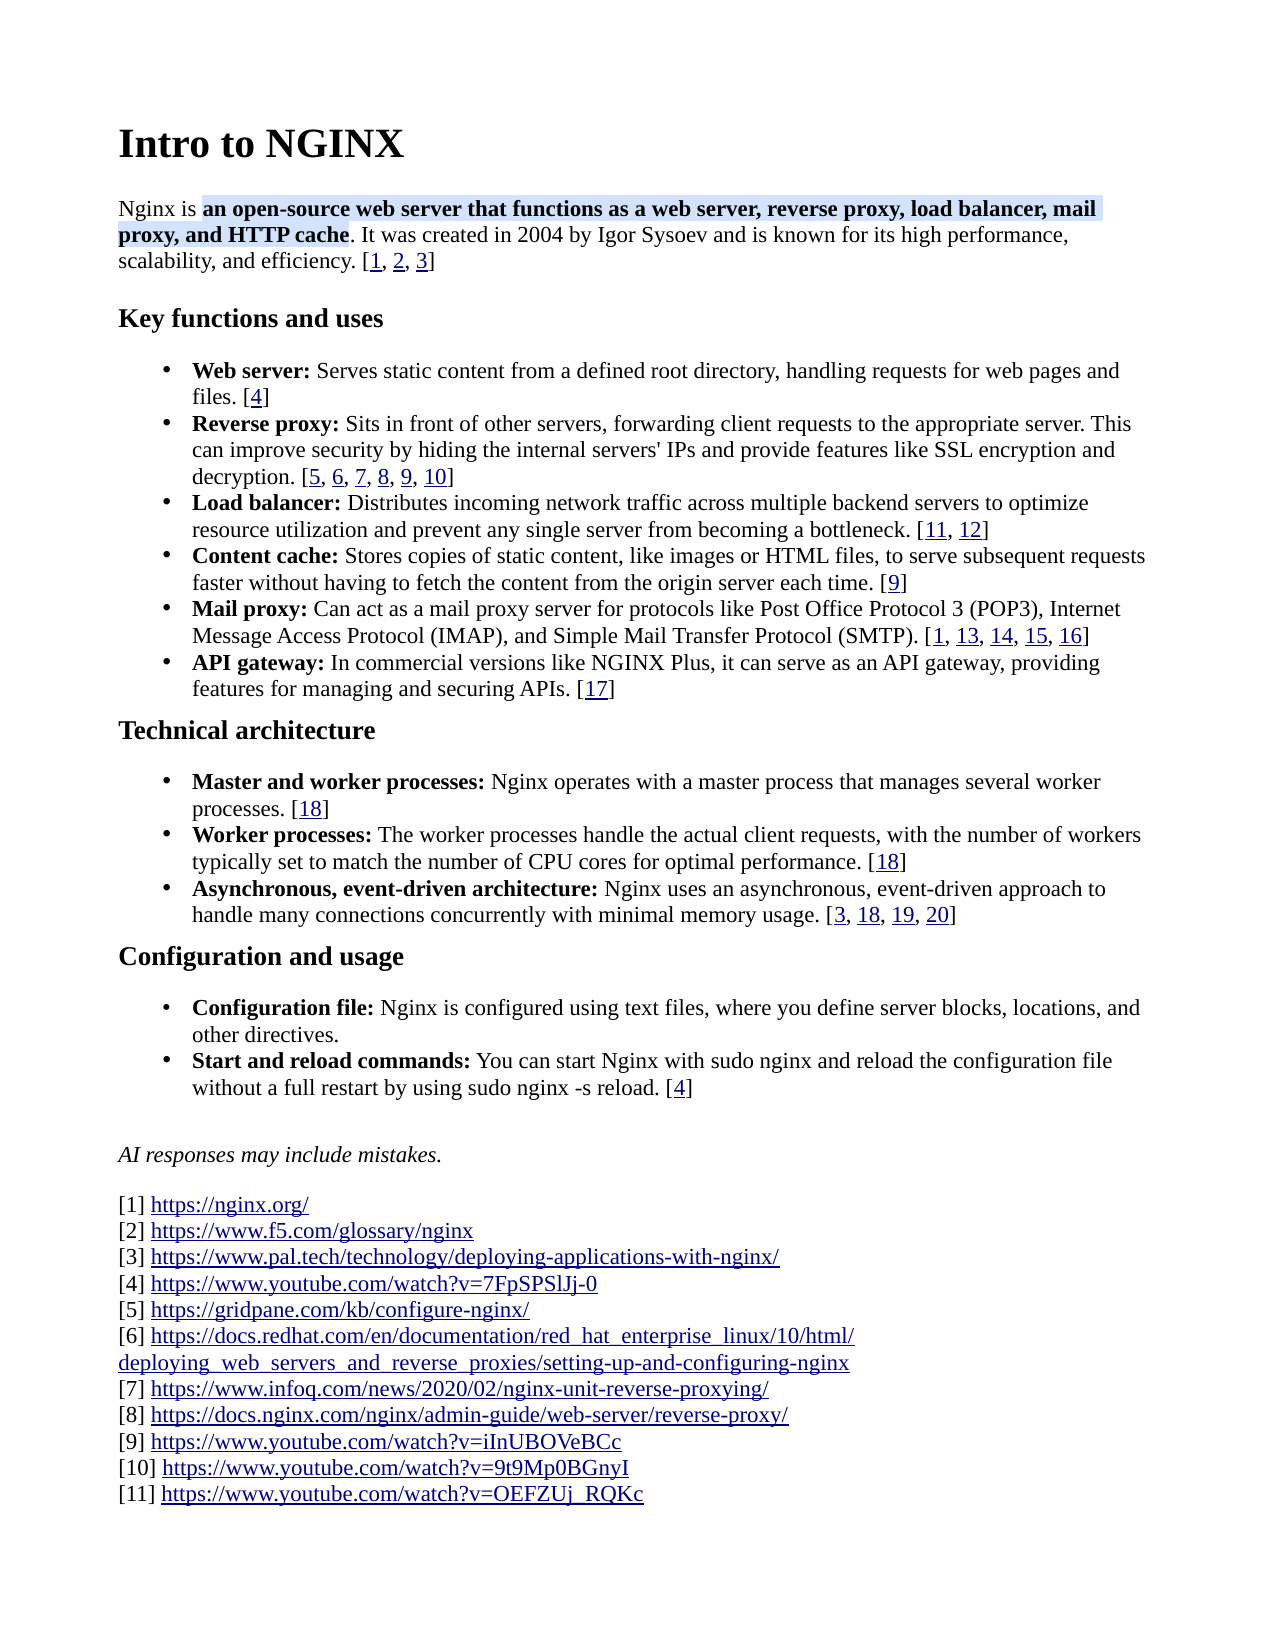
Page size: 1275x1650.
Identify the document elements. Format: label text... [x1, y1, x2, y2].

text [5] https://gridpane.com/kb/configure-nginx/ [118, 1296, 1157, 1322]
text [9] https://www.youtube.com/watch?v=iInUBOVeBCc [118, 1428, 1157, 1454]
text [4] https://www.youtube.com/watch?v=7FpSPSlJj-0 [118, 1270, 1157, 1296]
list Asynchronous, event-driven architecture: Nginx uses an asynchronous, event-driven approach to handle many connections concurrently with minimal memory usage. [3, 18, 19, 20] [162, 874, 1157, 928]
text [11] https://www.youtube.com/watch?v=OEFZUj_RQKc [118, 1481, 1157, 1507]
text [3] https://www.pal.tech/technology/deploying-applications-with-nginx/ [118, 1243, 1157, 1270]
text [1] https://nginx.org/ [118, 1191, 1157, 1217]
text Technical architecture [118, 714, 1157, 745]
text [7] https://www.infoq.com/news/2020/02/nginx-unit-reverse-proxying/ [118, 1375, 1157, 1401]
text Intro to NGINX [118, 118, 1157, 166]
text [10] https://www.youtube.com/watch?v=9t9Mp0BGnyI [118, 1454, 1157, 1481]
text Configuration and usage [118, 940, 1157, 971]
text Nginx is an open-source web server that functions as a web server, reverse proxy, load balancer, mail proxy, and HTTP cache. It was created in 2004 by Igor Sysoev and is known for its high performance, scalability, and efficiency. [1, 2, 3] [118, 195, 1157, 274]
list Configuration file: Nginx is configured using text files, where you define server blocks, locations, and other directives. [162, 994, 1157, 1047]
list Load balancer: Distributes incoming network traffic across multiple backend servers to optimize resource utilization and prevent any single server from becoming a bottleneck. [11, 12] [162, 489, 1157, 542]
list Worker processes: The worker processes handle the actual client requests, with the number of workers typically set to match the number of CPU cores for optimal performance. [18] [162, 821, 1157, 874]
text [8] https://docs.nginx.com/nginx/admin-guide/web-server/reverse-proxy/ [118, 1401, 1157, 1428]
list Web server: Serves static content from a defined root directory, handling requests for web pages and files. [4] [162, 357, 1157, 410]
text [6] https://docs.redhat.com/en/documentation/red_hat_enterprise_linux/10/html/deploying_web_servers_and_reverse_proxies/setting-up-and-configuring-nginx [118, 1322, 1157, 1375]
text AI responses may include mistakes. [118, 1141, 1157, 1168]
list Content cache: Stores copies of static content, like images or HTML files, to serve subsequent requests faster without having to fetch the content from the origin server each time. [9] [162, 542, 1157, 596]
text [2] https://www.f5.com/glossary/nginx [118, 1217, 1157, 1243]
list Mail proxy: Can act as a mail proxy server for protocols like Post Office Protocol 3 (POP3), Internet Message Access Protocol (IMAP), and Simple Mail Transfer Protocol (SMTP). [1, 13, 14, 15, 16] [162, 596, 1157, 649]
list Master and worker processes: Nginx operates with a master process that manages several worker processes. [18] [162, 768, 1157, 821]
list Reverse proxy: Sits in front of other servers, forwarding client requests to the appropriate server. This can improve security by hiding the internal servers' IPs and provide features like SSL encryption and decryption. [5, 6, 7, 8, 9, 10] [162, 410, 1157, 489]
list API gateway: In commercial versions like NGINX Plus, it can serve as an API gateway, providing features for managing and securing APIs. [17] [162, 649, 1157, 702]
list Start and reload commands: You can start Nginx with sudo nginx and reload the configuration file without a full restart by using sudo nginx -s reload. [4] [162, 1047, 1157, 1100]
text Key functions and uses [118, 303, 1157, 334]
